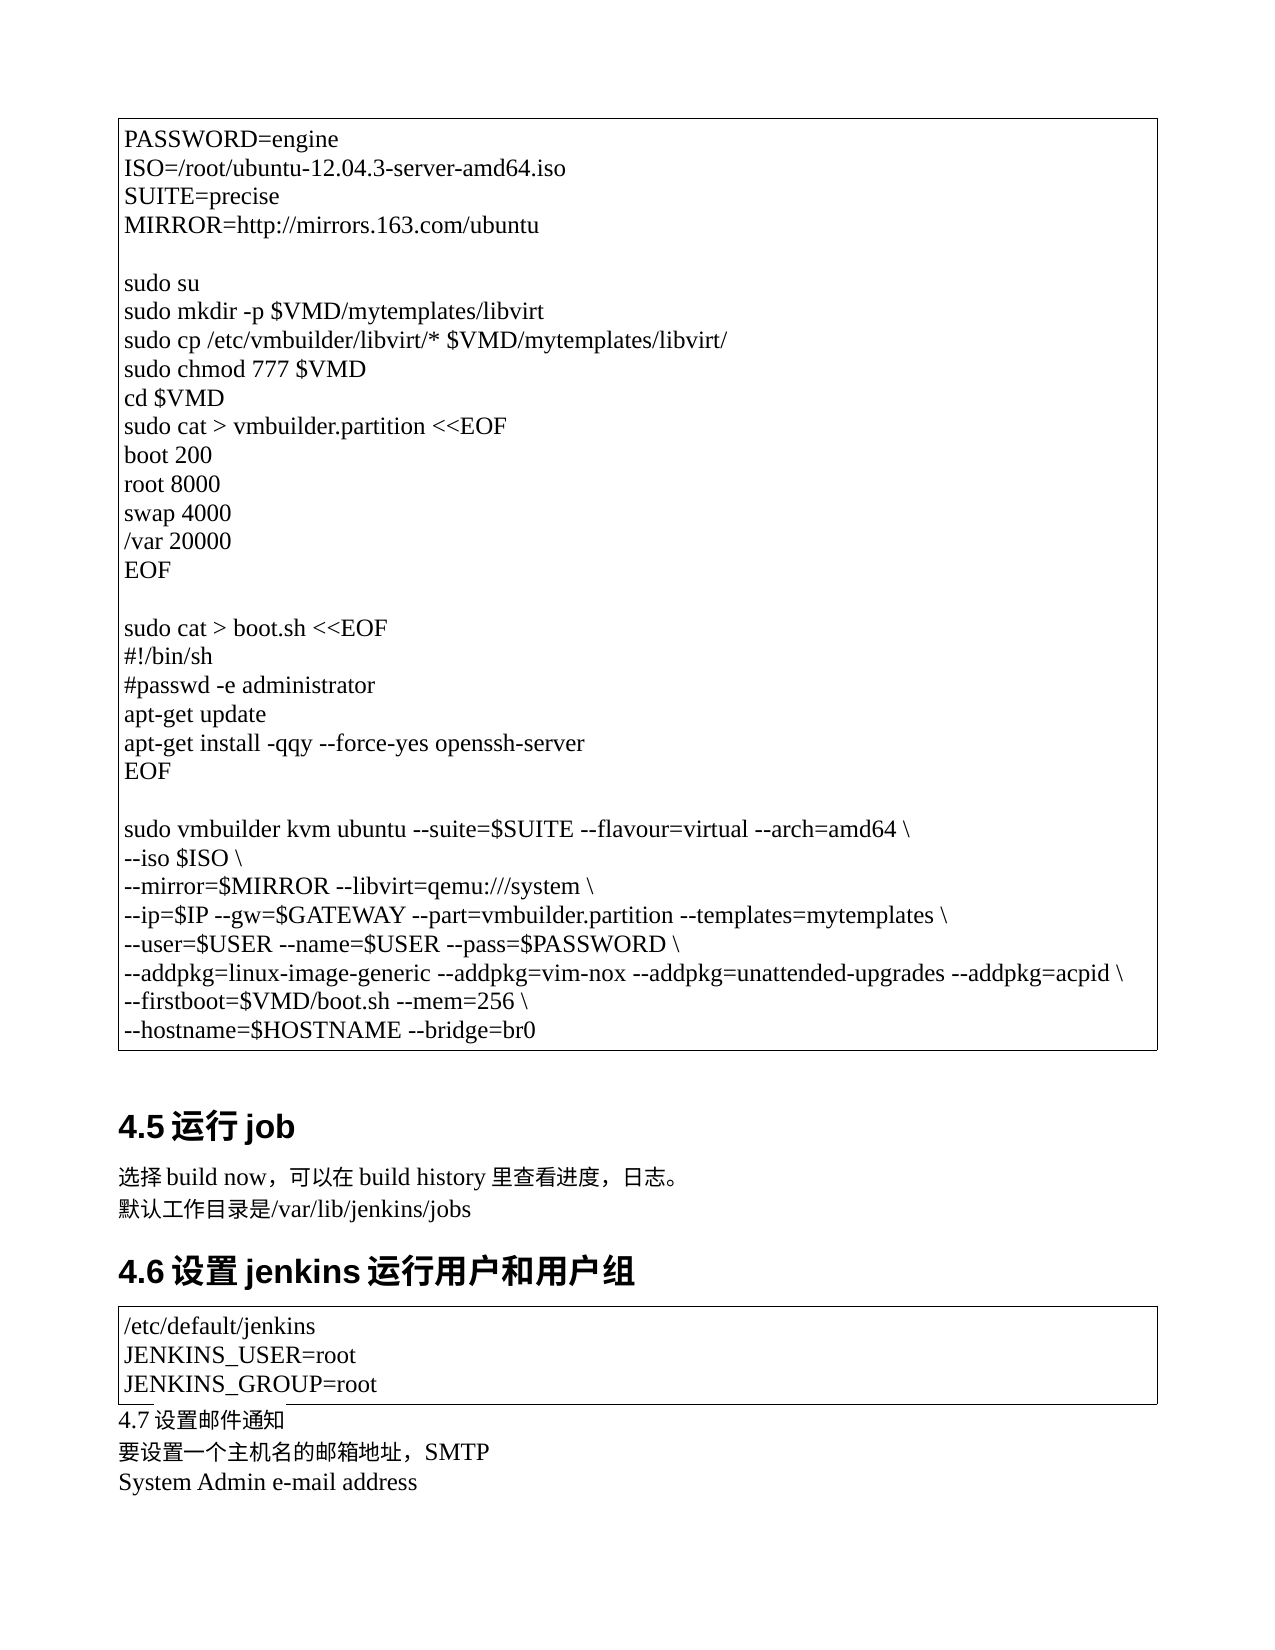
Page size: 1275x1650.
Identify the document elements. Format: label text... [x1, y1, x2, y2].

table_header PASSWORD=engine ISO=/root/ubuntu-12.04.3-server-amd64.iso SUITE=precise MIRROR=http://mirrors.163.com/ubuntu sudo su sudo mkdir -p $VMD/mytemplates/libvirt sudo cp /etc/vmbuilder/libvirt/* $VMD/mytemplates/libvirt/ sudo chmod 777 $VMD cd $VMD sudo cat > vmbuilder.partition <<EOF boot 200 root 8000 swap 4000 /var 20000 EOF sudo cat > boot.sh <<EOF #!/bin/sh #passwd -e administrator apt-get update apt-get install -qqy --force-yes openssh-server EOF sudo vmbuilder kvm ubuntu --suite=$SUITE --flavour=virtual --arch=amd64 \ --iso $ISO \ --mirror=$MIRROR --libvirt=qemu:///system \ --ip=$IP --gw=$GATEWAY --part=vmbuilder.partition --templates=mytemplates \ --user=$USER --name=$USER --pass=$PASSWORD \ --addpkg=linux-image-generic --addpkg=vim-nox --addpkg=unattended-upgrades --addpkg=acpid \ --firstboot=$VMD/boot.sh --mem=256 \ --hostname=$HOSTNAME --bridge=br0 [119, 119, 1157, 1050]
text System Admin e-mail address [118, 1467, 1157, 1496]
subtitle 4.5运行job [118, 1099, 1157, 1148]
text 4.7设置邮件通知 [118, 1405, 1157, 1435]
text 选择build now，可以在build history里查看进度，日志。 [118, 1160, 1157, 1192]
text 默认工作目录是/var/lib/jenkins/jobs [118, 1192, 1157, 1224]
subtitle 4.6设置jenkins运行用户和用户组 [118, 1244, 1157, 1293]
text 要设置一个主机名的邮箱地址，SMTP [118, 1435, 1157, 1467]
table_header /etc/default/jenkins JENKINS_USER=root JENKINS_GROUP=root [119, 1307, 1157, 1403]
